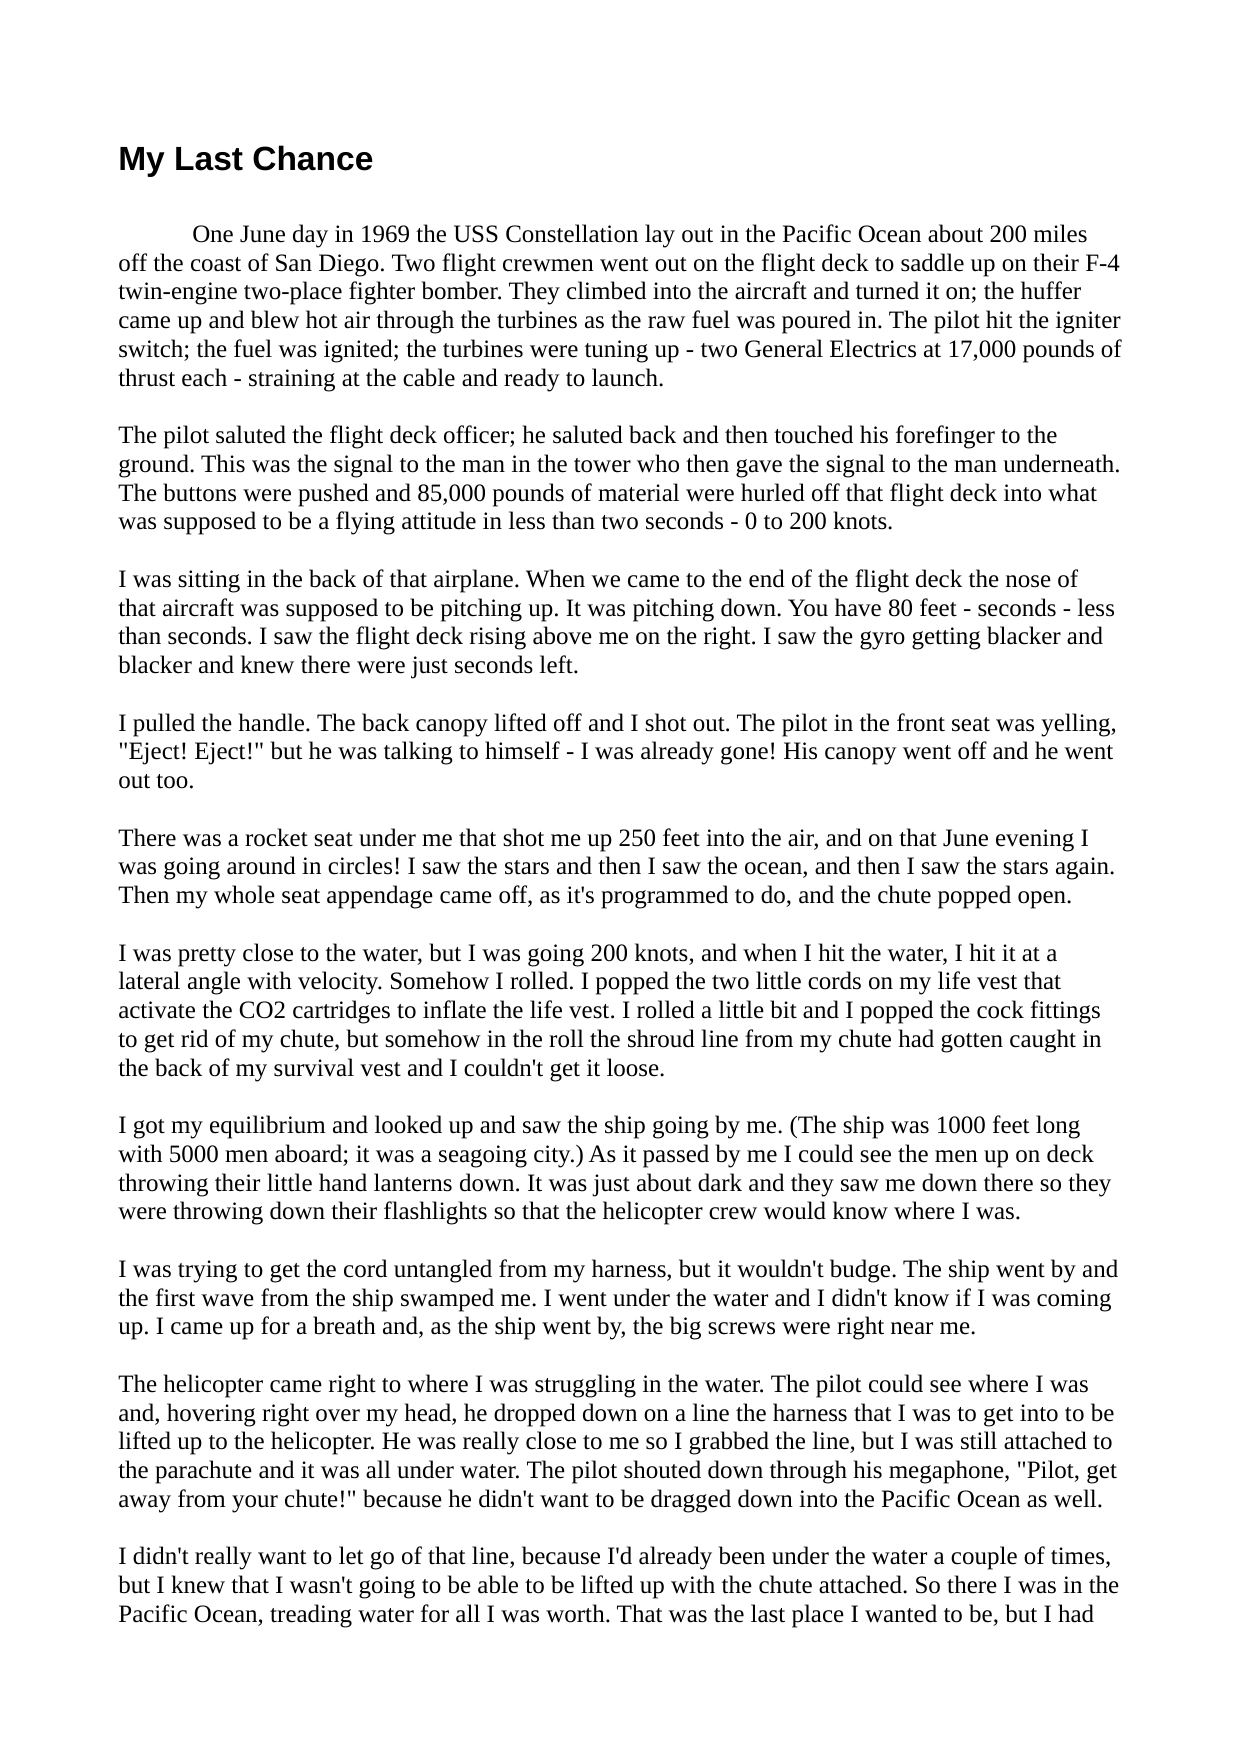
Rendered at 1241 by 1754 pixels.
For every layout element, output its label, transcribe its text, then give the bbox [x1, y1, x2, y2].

text I pulled the handle. The back canopy lifted off and I shot out. The pilot in the front seat was yelling, "Eject! Eject!" but he was talking to himself - I was already gone! His canopy went off and he went out too. [118, 708, 1122, 794]
text I didn't really want to let go of that line, because I'd already been under the water a couple of times, but I knew that I wasn't going to be able to be lifted up with the chute attached. So there I was in the Pacific Ocean, treading water for all I was worth. That was the last place I wanted to be, but I had [118, 1541, 1122, 1628]
text The helicopter came right to where I was struggling in the water. The pilot could see where I was and, hovering right over my head, he dropped down on a line the harness that I was to get into to be lifted up to the helicopter. He was really close to me so I grabbed the line, but I was still attached to the parachute and it was all under water. The pilot shouted down through his megaphone, "Pilot, get away from your chute!" because he didn't want to be dragged down into the Pacific Ocean as well. [118, 1369, 1122, 1513]
text I was pretty close to the water, but I was going 200 knots, and when I hit the water, I hit it at a lateral angle with velocity. Somehow I rolled. I popped the two little cords on my life vest that activate the CO2 cartridges to inflate the life vest. I rolled a little bit and I popped the cock fittings to get rid of my chute, but somehow in the roll the shroud line from my chute had gotten caught in the back of my survival vest and I couldn't get it loose. [118, 938, 1122, 1081]
text The pilot saluted the flight deck officer; he saluted back and then touched his forefinger to the ground. This was the signal to the man in the tower who then gave the signal to the man underneath. The buttons were pushed and 85,000 pounds of material were hurled off that flight deck into what was supposed to be a flying attitude in less than two seconds - 0 to 200 knots. [118, 420, 1122, 535]
text I got my equilibrium and looked up and saw the ship going by me. (The ship was 1000 feet long with 5000 men aboard; it was a seagoing city.) As it passed by me I could see the men up on deck throwing their little hand lanterns down. It was just about dark and they saw me down there so they were throwing down their flashlights so that the helicopter crew would know where I was. [118, 1110, 1122, 1225]
text I was sitting in the back of that airplane. When we came to the end of the flight deck the nose of that aircraft was supposed to be pitching up. It was pitching down. You have 80 feet - seconds - less than seconds. I saw the flight deck rising above me on the right. I saw the gyro getting blacker and blacker and knew there were just seconds left. [118, 564, 1122, 679]
subtitle My Last Chance [118, 139, 1122, 178]
text I was trying to get the cord untangled from my harness, but it wouldn't budge. The ship went by and the first wave from the ship swamped me. I went under the water and I didn't know if I was coming up. I came up for a breath and, as the ship went by, the big screws were right near me. [118, 1254, 1122, 1340]
text One June day in 1969 the USS Constellation lay out in the Pacific Ocean about 200 miles off the coast of San Diego. Two flight crewmen went out on the flight deck to saddle up on their F-4 twin-engine two-place fighter bomber. They climbed into the aircraft and turned it on; the huffer came up and blew hot air through the turbines as the raw fuel was poured in. The pilot hit the igniter switch; the fuel was ignited; the turbines were tuning up - two General Electrics at 17,000 pounds of thrust each - straining at the cable and ready to launch. [118, 219, 1122, 391]
text There was a rocket seat under me that shot me up 250 feet into the air, and on that June evening I was going around in circles! I saw the stars and then I saw the ocean, and then I saw the stars again. Then my whole seat appendage came off, as it's programmed to do, and the chute popped open. [118, 823, 1122, 909]
